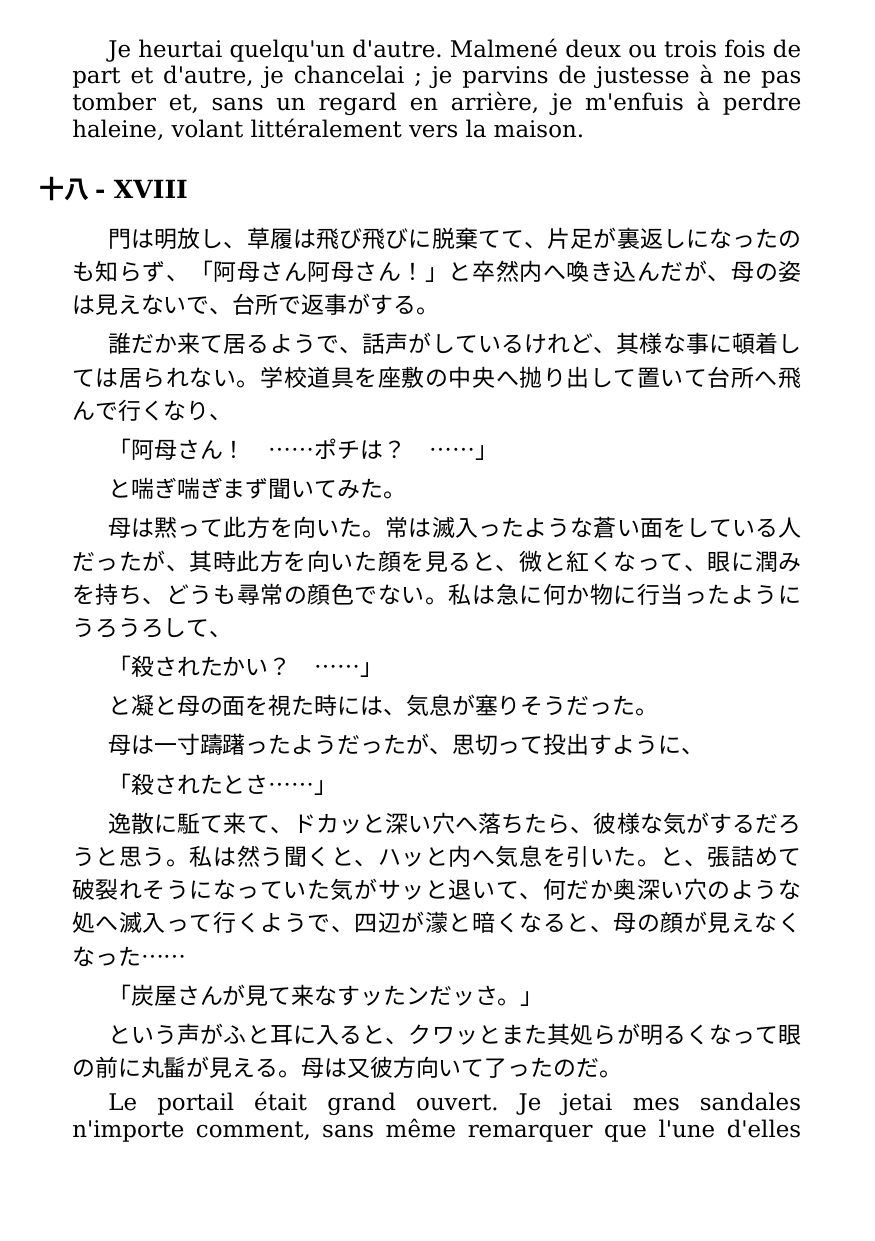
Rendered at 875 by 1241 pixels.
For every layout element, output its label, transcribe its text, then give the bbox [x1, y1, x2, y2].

text という声がふと耳に入ると、クワッとまた其処らが明るくなって眼の前に丸髷が見える。母は又彼方向いて了ったのだ。 [72, 1017, 802, 1083]
text 誰だか来て居るようで、話声がしているけれど、其様な事に頓着しては居られない。学校道具を座敷の中央へ抛り出して置いて台所へ飛んで行くなり、 [72, 326, 802, 426]
text Je heurtai quelqu'un d'autre. Malmené deux ou trois fois de part et d'autre, je chancelai ; je parvins de justesse à ne pas tomber et, sans un regard en arrière, je m'enfuis à perdre haleine, volant littéralement vers la maison. [72, 36, 802, 143]
subtitle 十八 - XVIII [36, 166, 838, 209]
text 門は明放し、草履は飛び飛びに脱棄てて、片足が裏返しになったのも知らず、「阿母さん阿母さん！」と卒然内へ喚き込んだが、母の姿は見えないで、台所で返事がする。 [72, 221, 802, 320]
text 母は黙って此方を向いた。常は滅入ったような蒼い面をしている人だったが、其時此方を向いた顔を見ると、微と紅くなって、眼に潤みを持ち、どうも尋常の顔色でない。私は急に何か物に行当ったようにうろうろして、 [72, 510, 802, 643]
text Le portail était grand ouvert. Je jetai mes sandales n'importe comment, sans même remarquer que l'une d'elles [72, 1089, 802, 1143]
text 「炭屋さんが見て来なすッたンだッさ。」 [72, 978, 802, 1011]
text 母は一寸躊躇ったようだったが、思切って投出すように、 [72, 727, 802, 761]
text と凝と母の面を視た時には、気息が塞りそうだった。 [72, 688, 802, 721]
text と喘ぎ喘ぎまず聞いてみた。 [72, 471, 802, 504]
text 「阿母さん！ ……ポチは？ ……」 [72, 432, 802, 465]
text 逸散に駈て来て、ドカッと深い穴へ落ちたら、彼様な気がするだろうと思う。私は然う聞くと、ハッと内へ気息を引いた。と、張詰めて破裂れそうになっていた気がサッと退いて、何だか奥深い穴のような処へ滅入って行くようで、四辺が濛と暗くなると、母の顔が見えなくなった…… [72, 806, 802, 972]
text 「殺されたかい？ ……」 [72, 649, 802, 682]
text 「殺されたとさ……」 [72, 766, 802, 800]
